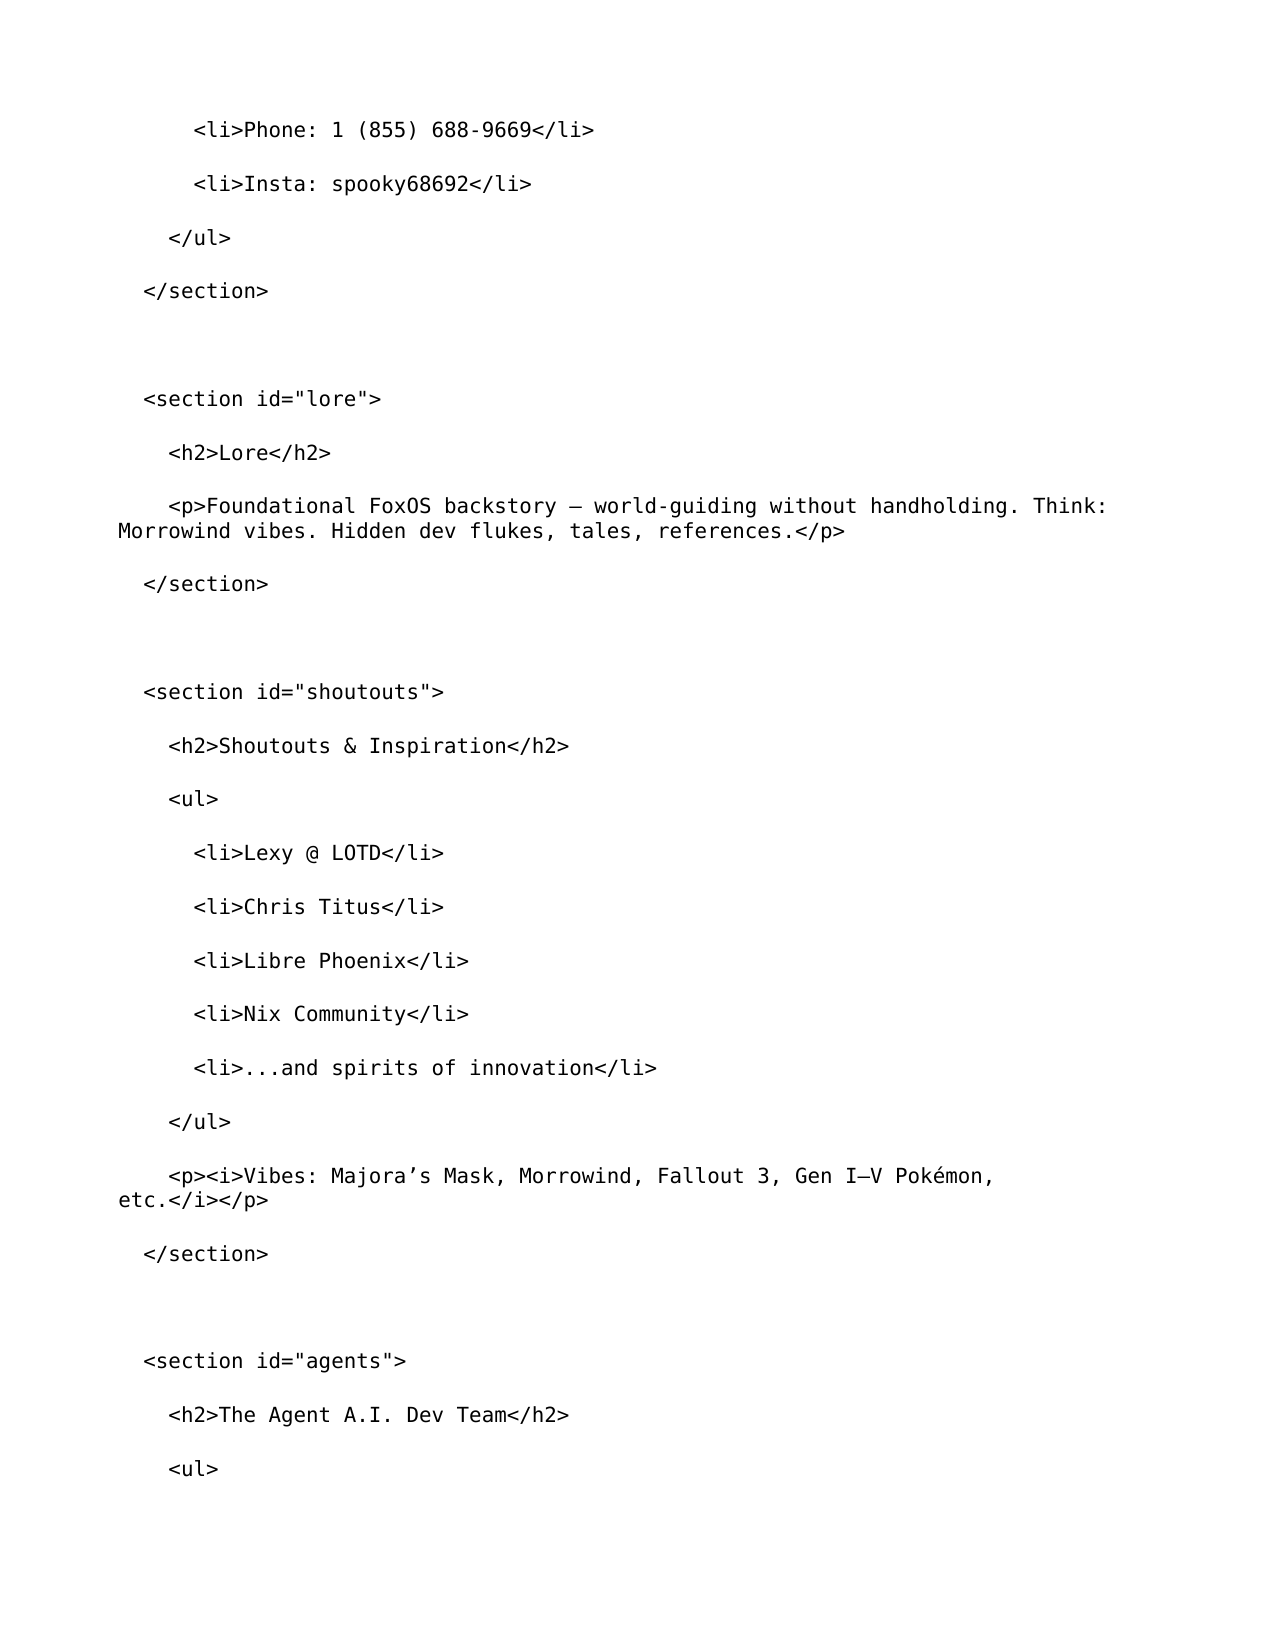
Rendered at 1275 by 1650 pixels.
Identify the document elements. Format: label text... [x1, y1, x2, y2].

text </ul> [118, 1110, 1157, 1134]
text <p><i>Vibes: Majora’s Mask, Morrowind, Fallout 3, Gen I–V Pokémon, etc.</i></p> [118, 1164, 1157, 1212]
text <h2>Lore</h2> [118, 441, 1157, 465]
text </section> [118, 279, 1157, 304]
text <li>Lexy @ LOTD</li> [118, 841, 1157, 865]
text <section id="agents"> [118, 1349, 1157, 1373]
text <li>Insta: spooky68692</li> [118, 172, 1157, 196]
text <h2>The Agent A.I. Dev Team</h2> [118, 1403, 1157, 1427]
text <li>Chris Titus</li> [118, 895, 1157, 919]
text </ul> [118, 226, 1157, 250]
text <ul> [118, 787, 1157, 812]
text <h2>Shoutouts & Inspiration</h2> [118, 734, 1157, 758]
text <li>Libre Phoenix</li> [118, 949, 1157, 973]
text <p>Foundational FoxOS backstory — world-guiding without handholding. Think: Morrowind vibes. Hidden dev flukes, tales, references.</p> [118, 494, 1157, 543]
text <li>Phone: 1 (855) 688-9669</li> [118, 118, 1157, 142]
text <li>Nix Community</li> [118, 1002, 1157, 1027]
text </section> [118, 572, 1157, 597]
text <li>...and spirits of innovation</li> [118, 1056, 1157, 1080]
text <section id="shoutouts"> [118, 680, 1157, 704]
text <ul> [118, 1457, 1157, 1481]
text <section id="lore"> [118, 387, 1157, 411]
text </section> [118, 1242, 1157, 1266]
